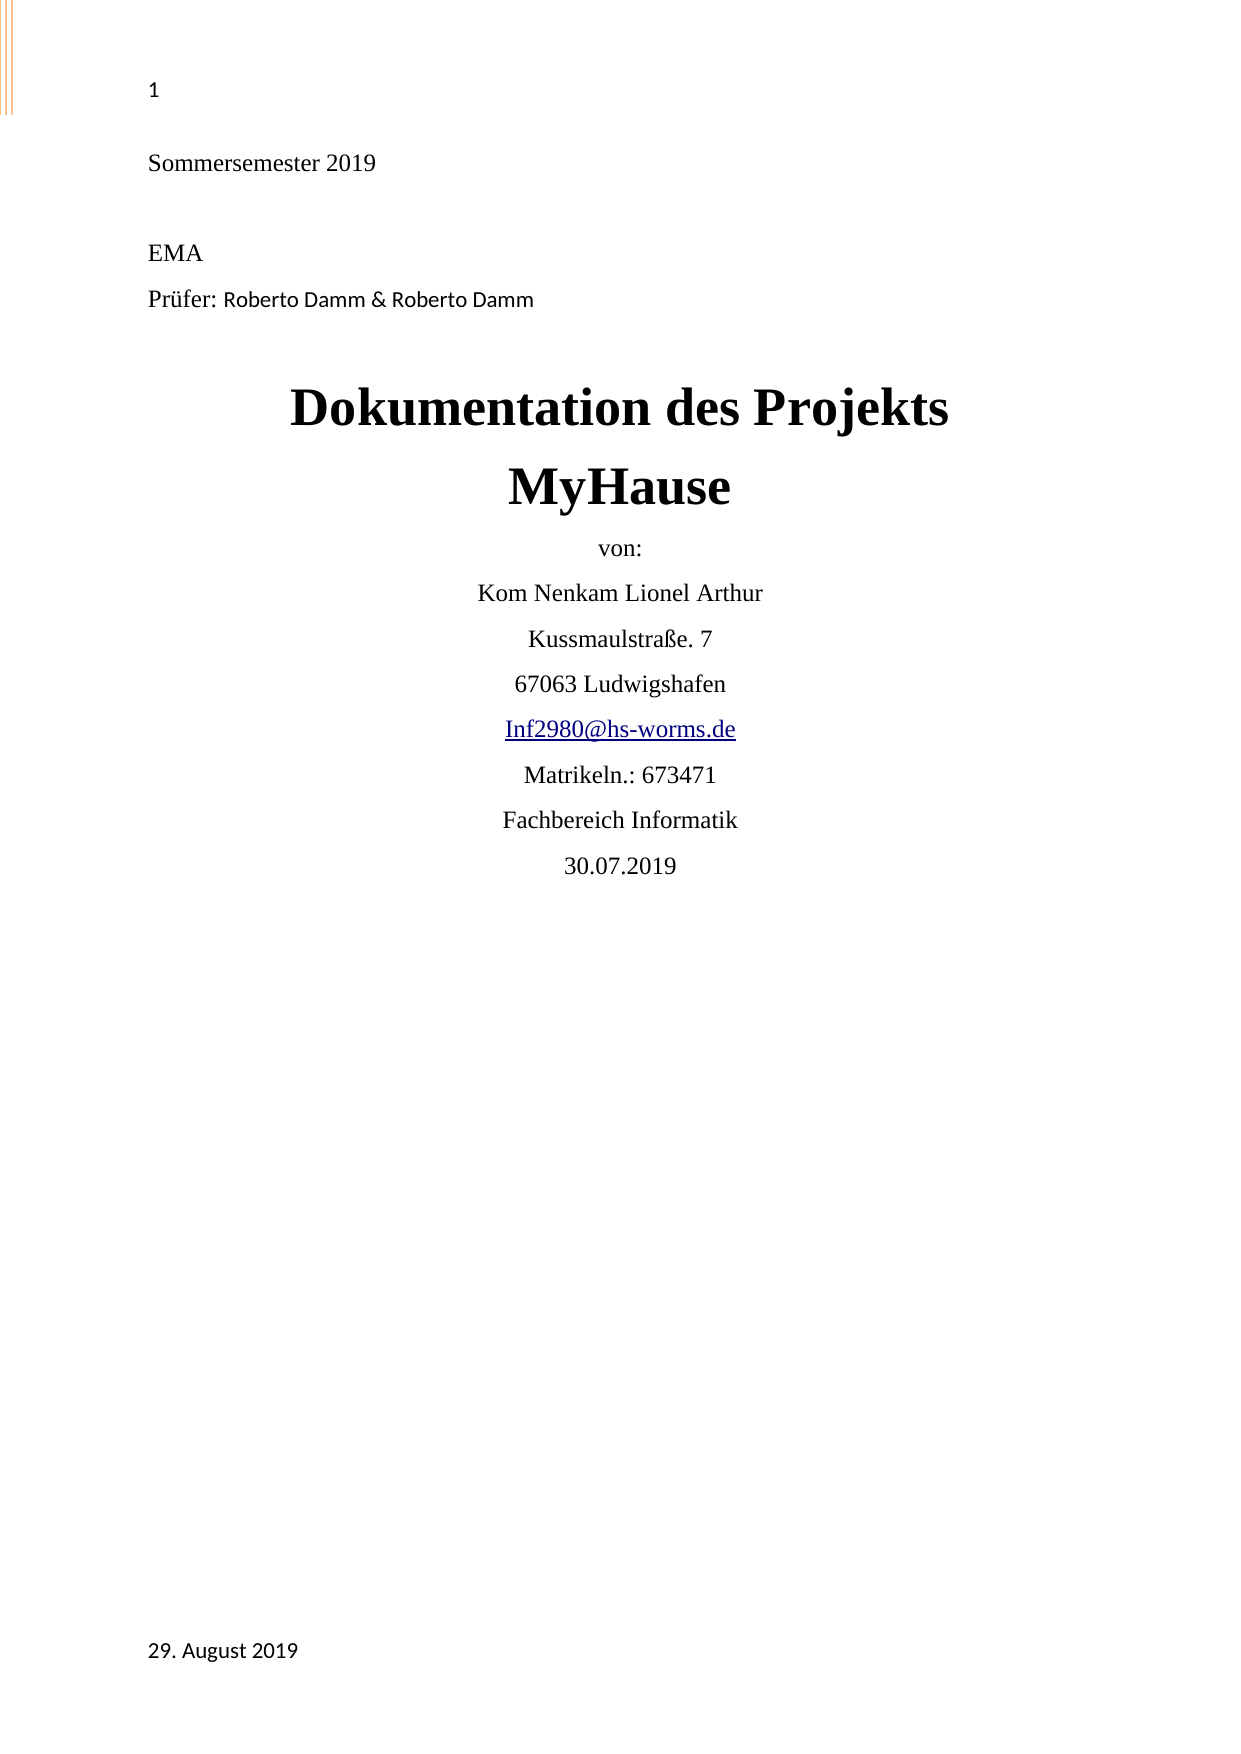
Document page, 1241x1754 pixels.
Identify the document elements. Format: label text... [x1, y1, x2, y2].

text Inf2980@hs-worms.de [148, 714, 1093, 743]
text 67063 Ludwigshafen [148, 669, 1093, 698]
text Kom Nenkam Lionel Arthur [148, 578, 1093, 607]
text Dokumentation des Projekts [148, 375, 1093, 437]
text MyHause [148, 454, 1093, 516]
text EMA [148, 238, 1093, 267]
text von: [148, 533, 1093, 562]
text Kussmaulstraße. 7 [148, 624, 1093, 652]
text Sommersemester 2019 [148, 148, 1093, 176]
text Prüfer: Roberto Damm & Roberto Damm [148, 284, 1093, 313]
text 30.07.2019 [148, 851, 1093, 879]
text Fachbereich Informatik [148, 805, 1093, 834]
text Matrikeln.: 673471 [148, 760, 1093, 789]
